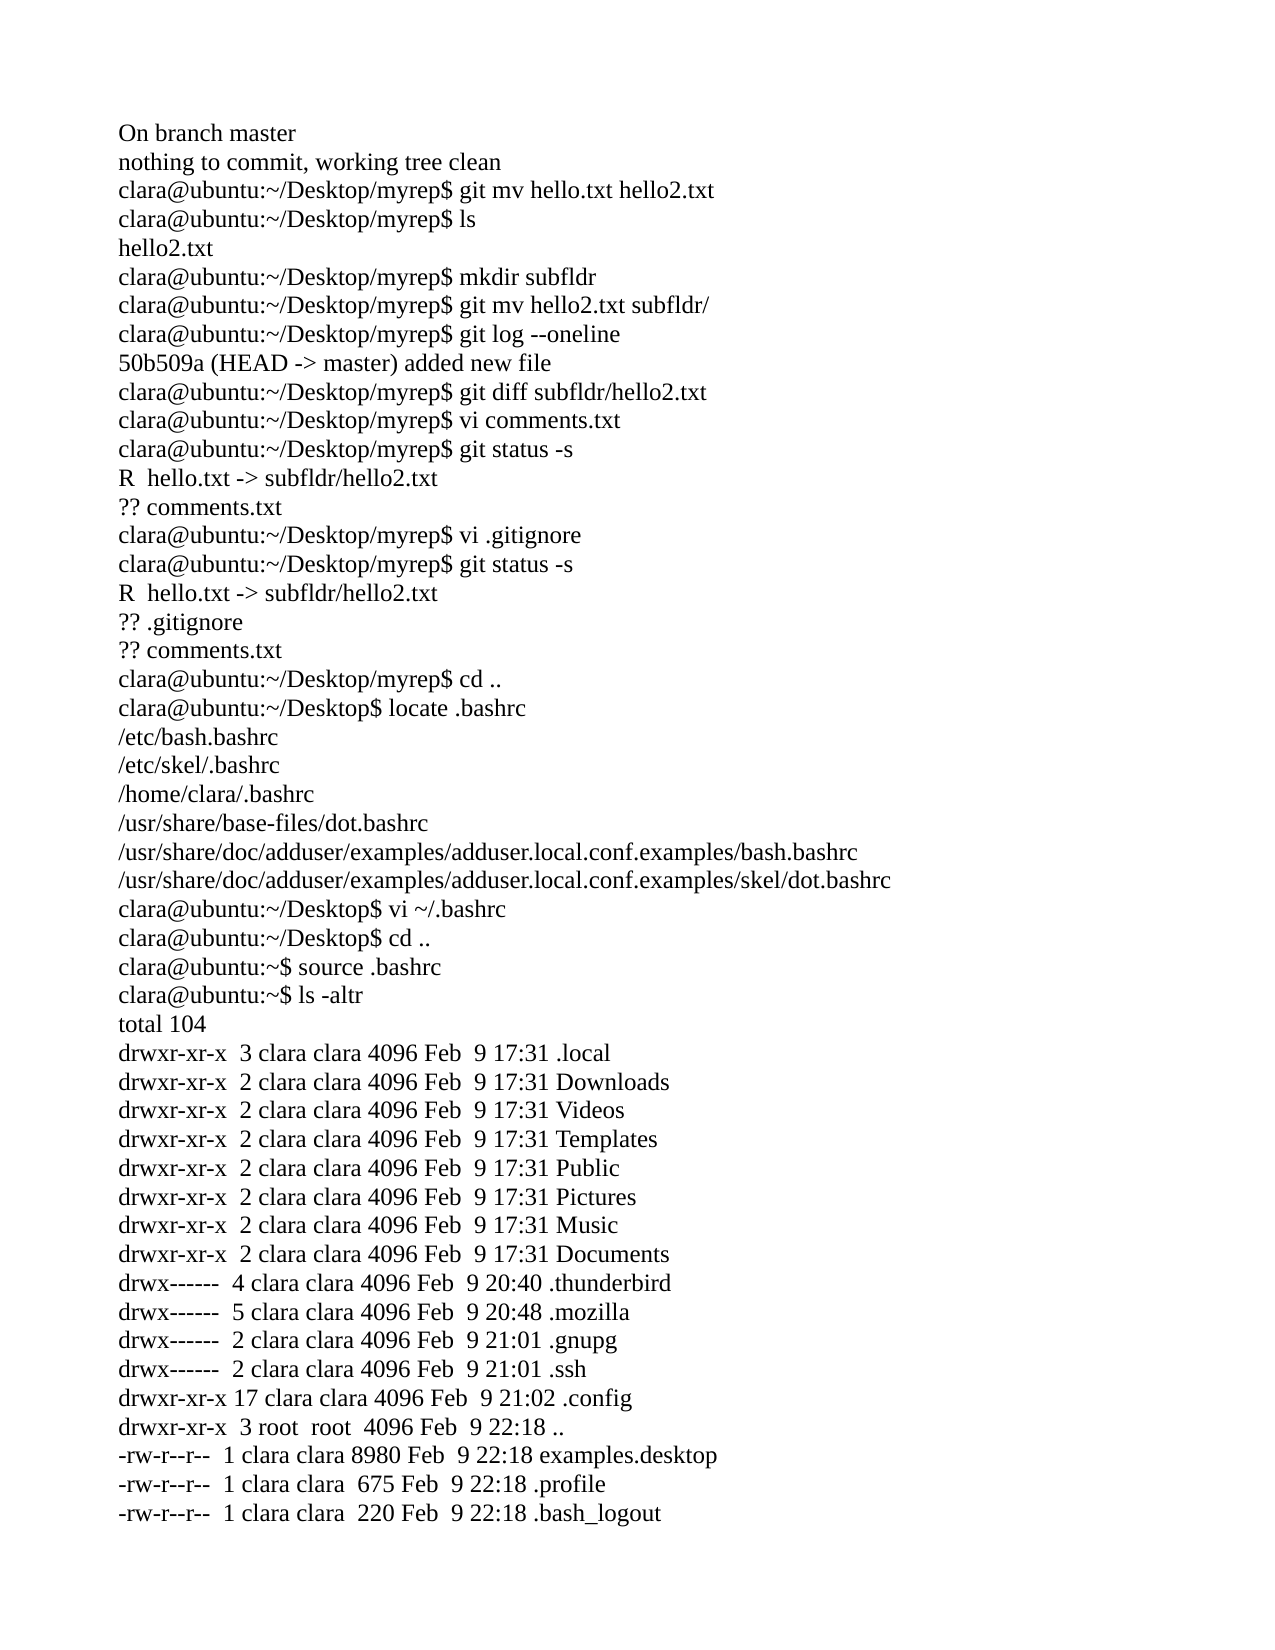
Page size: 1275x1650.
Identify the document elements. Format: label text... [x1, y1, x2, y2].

text clara@ubuntu:~/Desktop/myrep$ vi comments.txt [118, 406, 1157, 434]
text drwxr-xr-x 2 clara clara 4096 Feb 9 17:31 Pictures [118, 1182, 1157, 1211]
text drwxr-xr-x 2 clara clara 4096 Feb 9 17:31 Music [118, 1211, 1157, 1239]
text drwx------ 2 clara clara 4096 Feb 9 21:01 .gnupg [118, 1326, 1157, 1354]
text clara@ubuntu:~/Desktop$ cd .. [118, 923, 1157, 952]
text drwxr-xr-x 2 clara clara 4096 Feb 9 17:31 Public [118, 1153, 1157, 1182]
text drwxr-xr-x 2 clara clara 4096 Feb 9 17:31 Downloads [118, 1067, 1157, 1096]
text /etc/bash.bashrc [118, 722, 1157, 751]
text drwxr-xr-x 3 clara clara 4096 Feb 9 17:31 .local [118, 1038, 1157, 1067]
text clara@ubuntu:~/Desktop$ vi ~/.bashrc [118, 894, 1157, 923]
text clara@ubuntu:~/Desktop/myrep$ vi .gitignore [118, 521, 1157, 549]
text drwxr-xr-x 3 root root 4096 Feb 9 22:18 .. [118, 1412, 1157, 1441]
text R hello.txt -> subfldr/hello2.txt [118, 463, 1157, 492]
text ?? .gitignore [118, 607, 1157, 636]
text /usr/share/base-files/dot.bashrc [118, 808, 1157, 837]
text ?? comments.txt [118, 636, 1157, 664]
text /etc/skel/.bashrc [118, 751, 1157, 779]
text clara@ubuntu:~/Desktop/myrep$ git mv hello.txt hello2.txt [118, 176, 1157, 204]
text drwx------ 2 clara clara 4096 Feb 9 21:01 .ssh [118, 1354, 1157, 1383]
text drwx------ 4 clara clara 4096 Feb 9 20:40 .thunderbird [118, 1268, 1157, 1297]
text hello2.txt [118, 233, 1157, 262]
text R hello.txt -> subfldr/hello2.txt [118, 578, 1157, 607]
text clara@ubuntu:~/Desktop/myrep$ git diff subfldr/hello2.txt [118, 377, 1157, 406]
text total 104 [118, 1009, 1157, 1038]
text drwxr-xr-x 2 clara clara 4096 Feb 9 17:31 Templates [118, 1124, 1157, 1153]
text 50b509a (HEAD -> master) added new file [118, 348, 1157, 377]
text drwxr-xr-x 2 clara clara 4096 Feb 9 17:31 Videos [118, 1096, 1157, 1124]
text On branch master [118, 118, 1157, 147]
text drwxr-xr-x 17 clara clara 4096 Feb 9 21:02 .config [118, 1383, 1157, 1412]
text clara@ubuntu:~/Desktop$ locate .bashrc [118, 693, 1157, 722]
text nothing to commit, working tree clean [118, 147, 1157, 176]
text /usr/share/doc/adduser/examples/adduser.local.conf.examples/skel/dot.bashrc [118, 866, 1157, 894]
text -rw-r--r-- 1 clara clara 220 Feb 9 22:18 .bash_logout [118, 1498, 1157, 1527]
text clara@ubuntu:~/Desktop/myrep$ cd .. [118, 664, 1157, 693]
text clara@ubuntu:~/Desktop/myrep$ git status -s [118, 434, 1157, 463]
text drwxr-xr-x 2 clara clara 4096 Feb 9 17:31 Documents [118, 1239, 1157, 1268]
text clara@ubuntu:~/Desktop/myrep$ ls [118, 204, 1157, 233]
text clara@ubuntu:~/Desktop/myrep$ git mv hello2.txt subfldr/ [118, 291, 1157, 319]
text -rw-r--r-- 1 clara clara 8980 Feb 9 22:18 examples.desktop [118, 1441, 1157, 1469]
text clara@ubuntu:~$ ls -altr [118, 981, 1157, 1009]
text clara@ubuntu:~$ source .bashrc [118, 952, 1157, 981]
text /home/clara/.bashrc [118, 779, 1157, 808]
text -rw-r--r-- 1 clara clara 675 Feb 9 22:18 .profile [118, 1469, 1157, 1498]
text /usr/share/doc/adduser/examples/adduser.local.conf.examples/bash.bashrc [118, 837, 1157, 866]
text clara@ubuntu:~/Desktop/myrep$ git log --oneline [118, 319, 1157, 348]
text drwx------ 5 clara clara 4096 Feb 9 20:48 .mozilla [118, 1297, 1157, 1326]
text ?? comments.txt [118, 492, 1157, 521]
text clara@ubuntu:~/Desktop/myrep$ mkdir subfldr [118, 262, 1157, 291]
text clara@ubuntu:~/Desktop/myrep$ git status -s [118, 549, 1157, 578]
